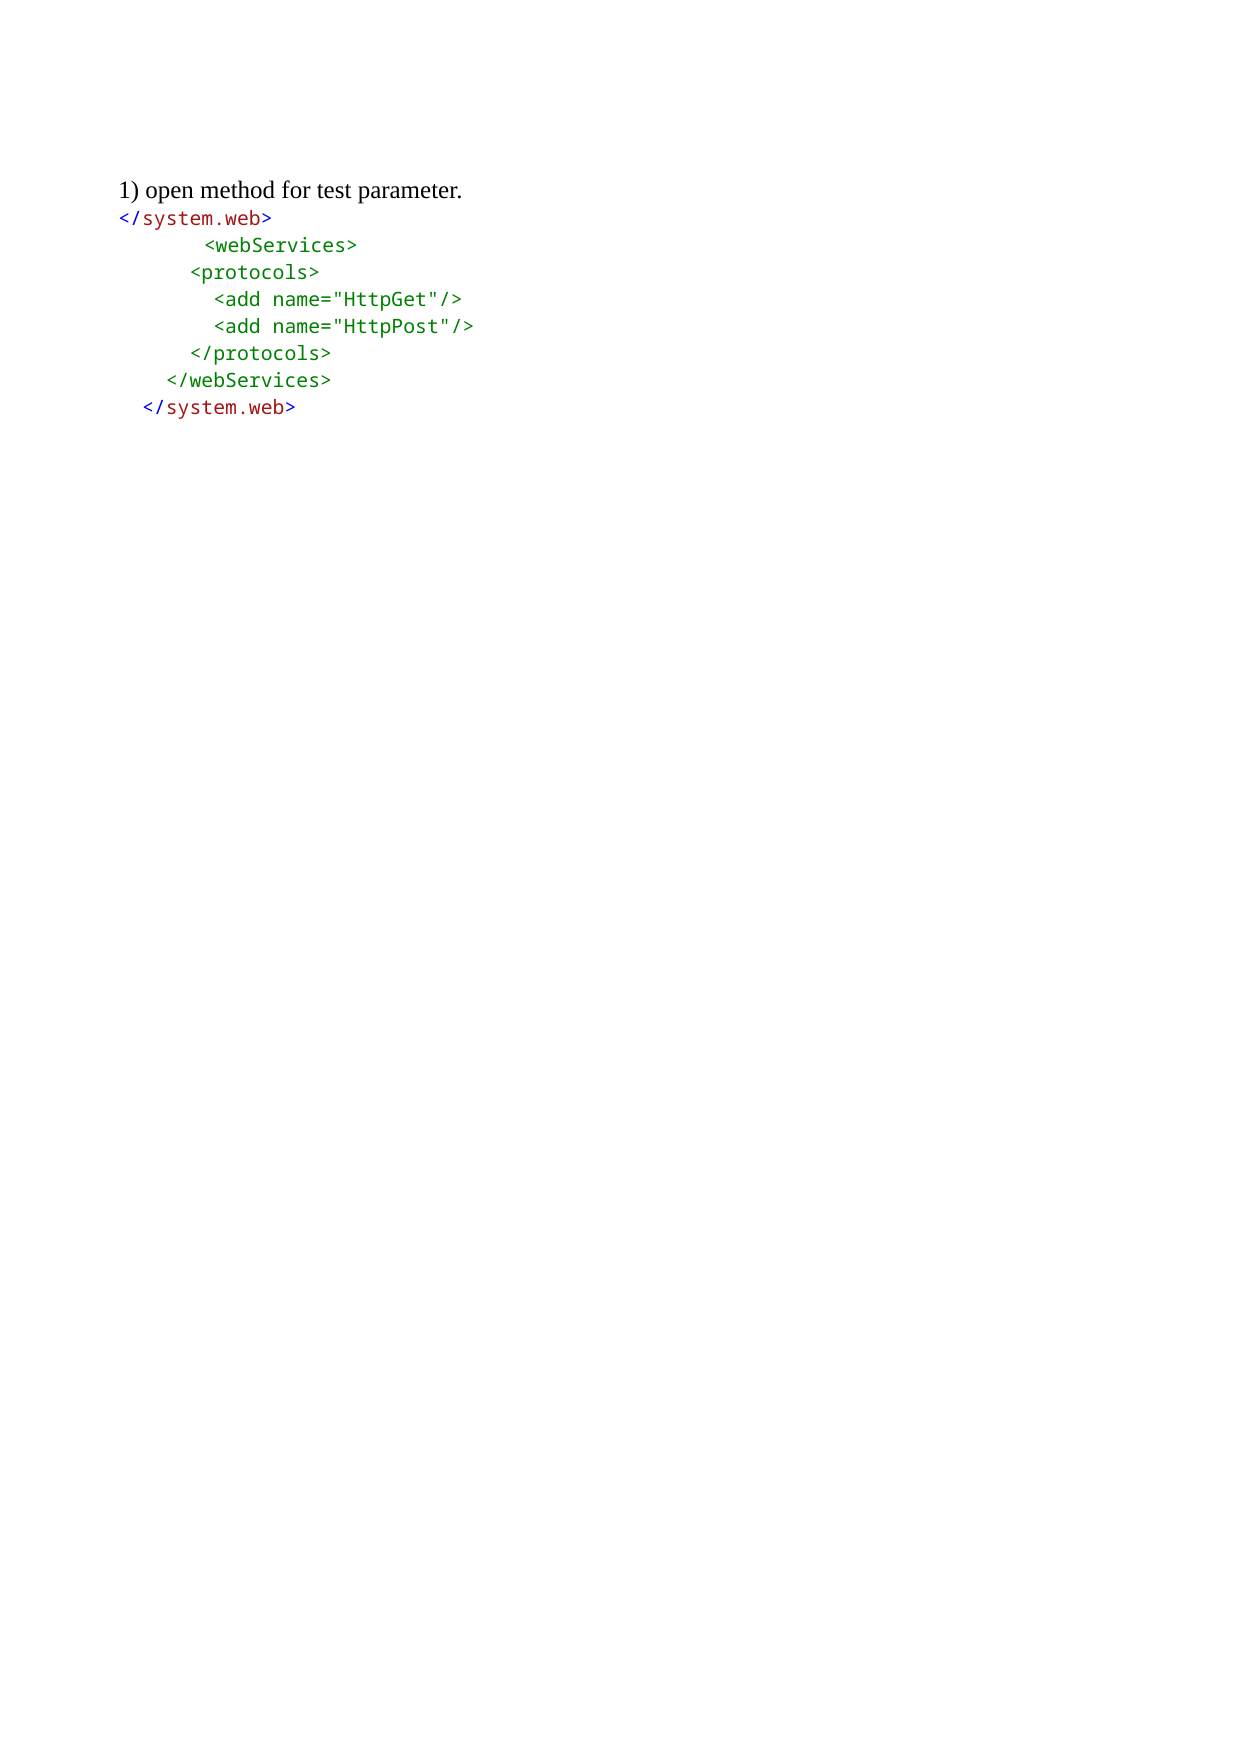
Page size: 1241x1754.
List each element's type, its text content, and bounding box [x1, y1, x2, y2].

text </system.web> [118, 204, 1122, 231]
text </protocols> [118, 339, 1122, 366]
text </system.web> [118, 393, 1122, 420]
text <add name="HttpPost"/> [118, 312, 1122, 339]
text </webServices> [118, 366, 1122, 393]
text <add name="HttpGet"/> [118, 285, 1122, 312]
text 1) open method for test parameter. [118, 176, 1122, 204]
text <webServices> [118, 231, 1122, 258]
text <protocols> [118, 258, 1122, 285]
